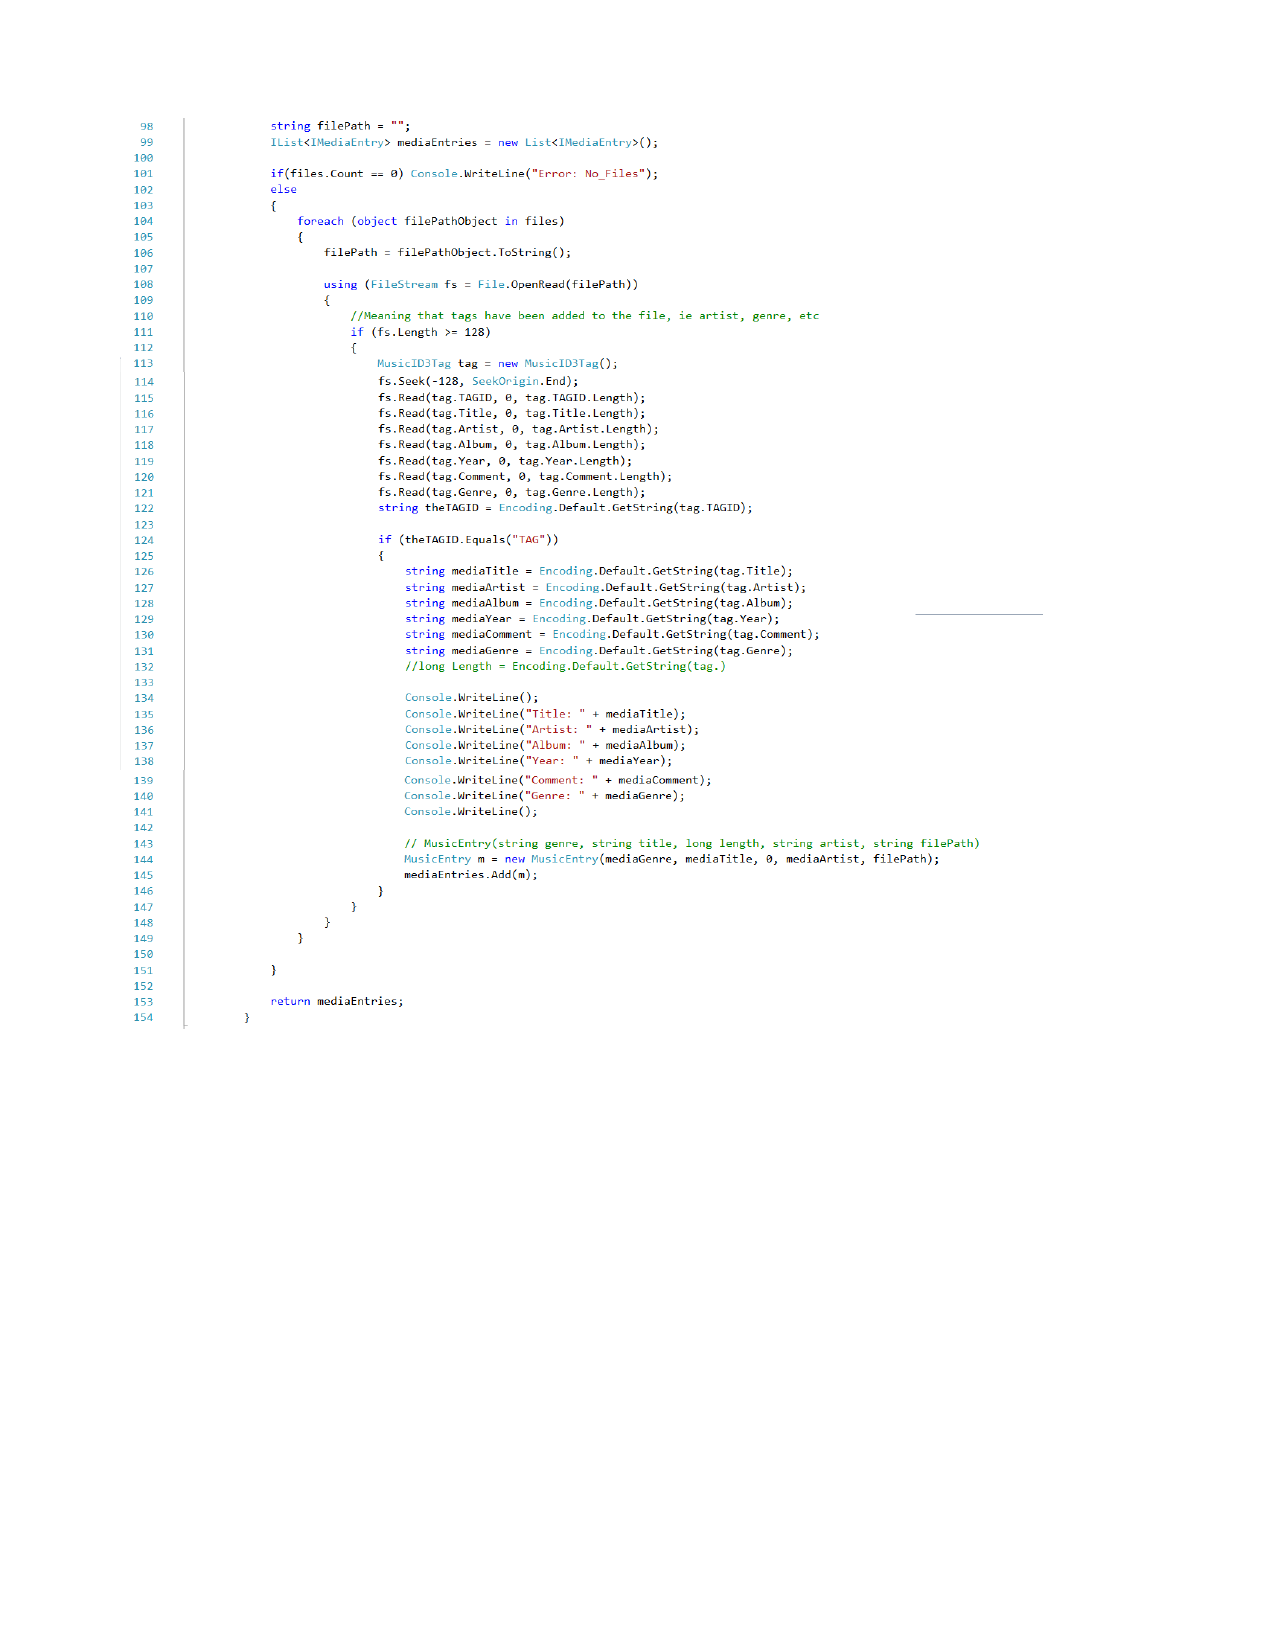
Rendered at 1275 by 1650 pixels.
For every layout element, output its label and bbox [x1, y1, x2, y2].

picture [118, 118, 1157, 1037]
